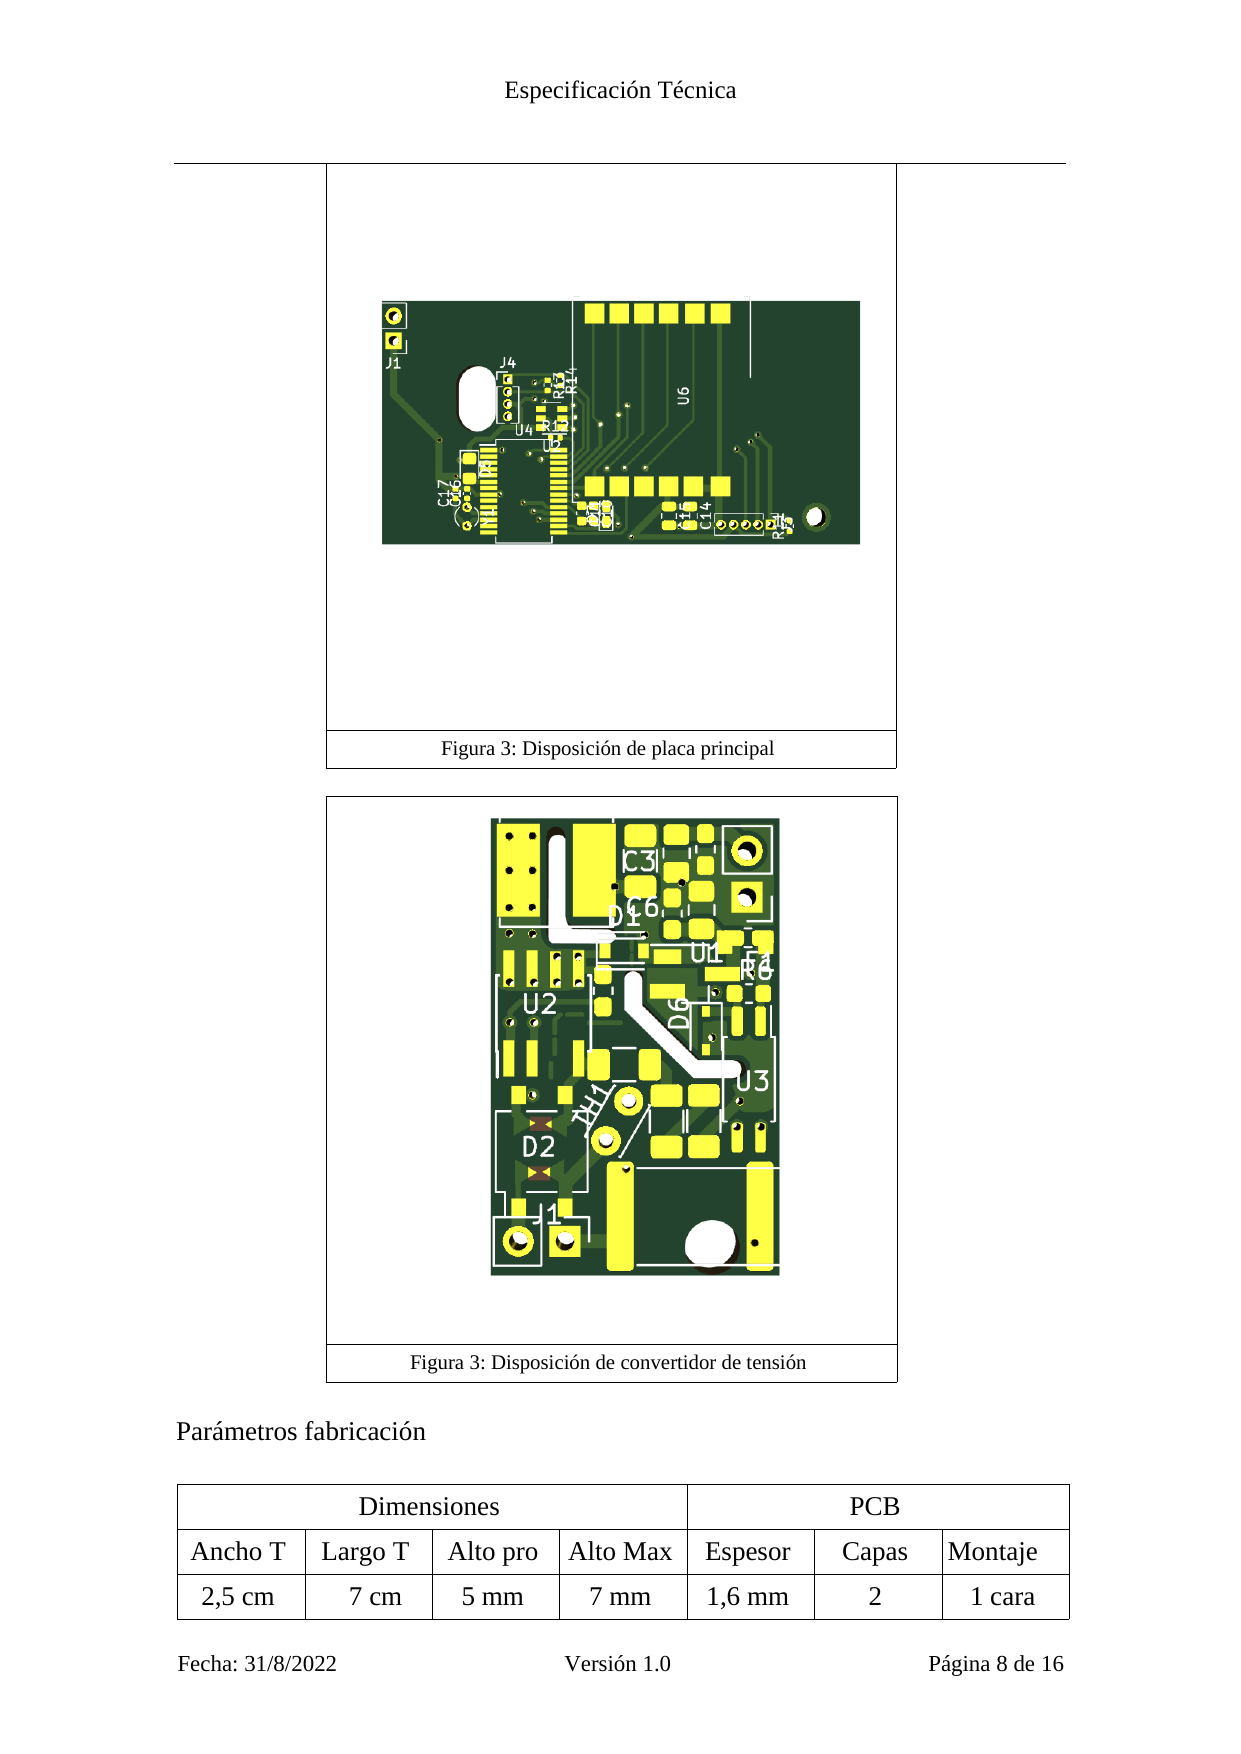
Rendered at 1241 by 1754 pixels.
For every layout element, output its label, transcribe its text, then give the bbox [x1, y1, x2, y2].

table_header [327, 164, 896, 730]
table_cell 1 cara [943, 1575, 1069, 1619]
table_cell Montaje [943, 1530, 1069, 1574]
table_cell Alto Max [560, 1530, 687, 1574]
table_header PCB [688, 1485, 1069, 1529]
picture [377, 817, 855, 1309]
picture [355, 168, 867, 695]
table_cell 2,5 cm [178, 1575, 305, 1619]
table_cell 1,6 mm [688, 1575, 814, 1619]
table_cell Capas [815, 1530, 942, 1574]
table_cell Ancho T [178, 1530, 305, 1574]
table_cell Alto pro [433, 1530, 559, 1574]
table_cell 7 mm [560, 1575, 687, 1619]
table_header [327, 797, 897, 1344]
table_cell Figura 3: Disposición de convertidor de tensión [327, 1345, 897, 1382]
table_cell 2 [815, 1575, 942, 1619]
table_cell Largo T [306, 1530, 432, 1574]
table_cell 5 mm [433, 1575, 559, 1619]
subtitle Parámetros fabricación [176, 1415, 1069, 1447]
table_cell Espesor [688, 1530, 814, 1574]
table_cell Figura 3: Disposición de placa principal [327, 731, 896, 767]
table_header Dimensiones [178, 1485, 687, 1529]
table_cell 7 cm [306, 1575, 432, 1619]
